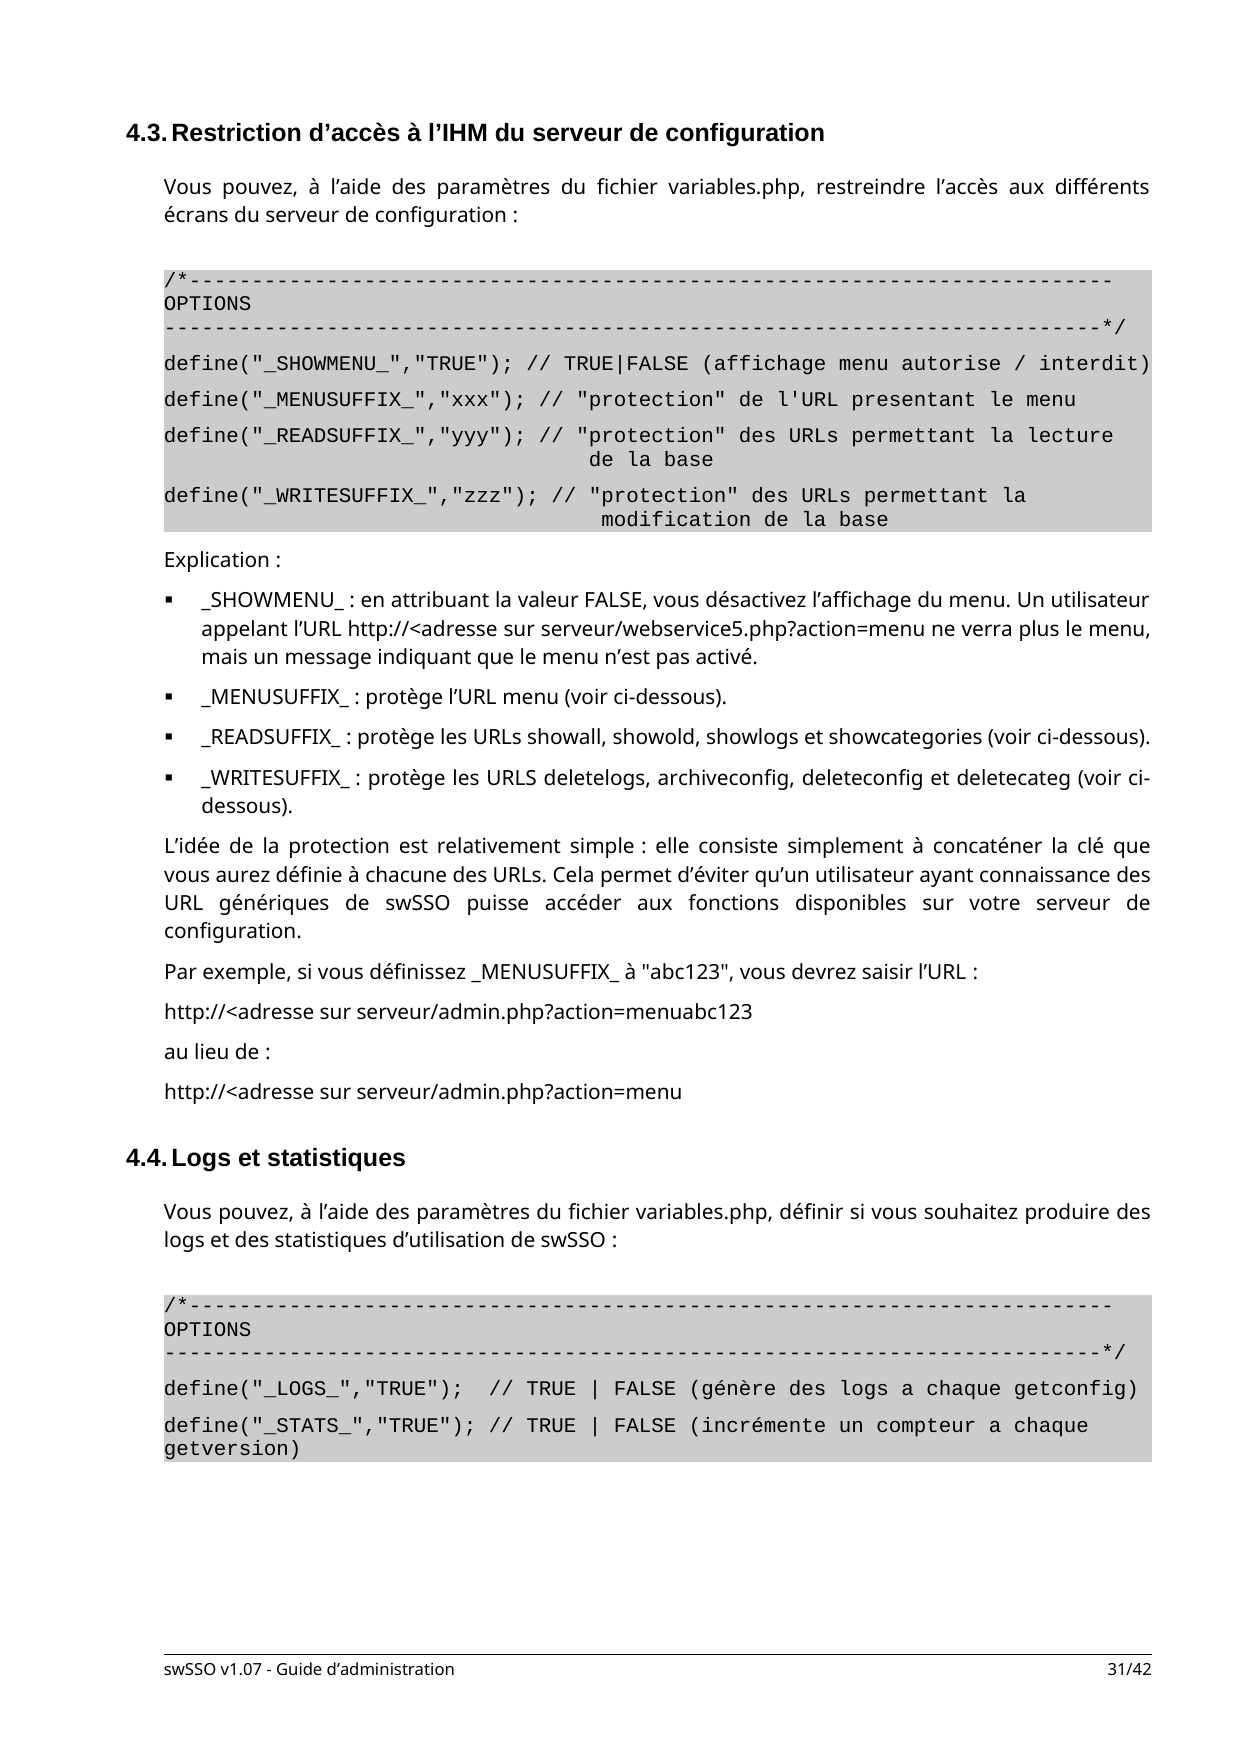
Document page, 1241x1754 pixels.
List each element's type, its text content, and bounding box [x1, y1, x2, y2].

text Explication : [164, 545, 1152, 573]
text define("_LOGS_","TRUE"); // TRUE | FALSE (génère des logs a chaque getconfig) [164, 1378, 1152, 1402]
text define("_READSUFFIX_","yyy"); // "protection" des URLs permettant la lecture de la base [164, 425, 1152, 473]
list L’idée de la protection est relativement simple : elle consiste simplement à concaténer la clé que vous aurez définie à chacune des URLs. Cela permet d’éviter qu’un utilisateur ayant connaissance des URL génériques de swSSO puisse accéder aux fonctions disponibles sur votre serveur de configuration. [164, 831, 1152, 945]
subtitle Logs et statistiques [126, 1143, 1152, 1172]
text /*-------------------------------------------------------------------------- [164, 1295, 1152, 1319]
list _SHOWMENU_ : en attribuant la valeur FALSE, vous désactivez l’affichage du menu. Un utilisateur appelant l’URL http://<adresse sur serveur/webservice5.php?action=menu ne verra plus le menu, mais un message indiquant que le menu n’est pas activé. [164, 585, 1152, 671]
text ---------------------------------------------------------------------------*/ [164, 1342, 1152, 1366]
text define("_WRITESUFFIX_","zzz"); // "protection" des URLs permettant la modification de la base [164, 485, 1152, 532]
text Vous pouvez, à l’aide des paramètres du fichier variables.php, restreindre l’accès aux différents écrans du serveur de configuration : [164, 172, 1152, 229]
text Vous pouvez, à l’aide des paramètres du fichier variables.php, définir si vous souhaitez produire des logs et des statistiques d’utilisation de swSSO : [164, 1197, 1152, 1254]
text OPTIONS [164, 1319, 1152, 1342]
list _MENUSUFFIX_ : protège l’URL menu (voir ci-dessous). [164, 682, 1152, 711]
text OPTIONS [164, 293, 1152, 317]
list Par exemple, si vous définissez _MENUSUFFIX_ à "abc123", vous devrez saisir l’URL : [164, 957, 1152, 985]
list _READSUFFIX_ : protège les URLs showall, showold, showlogs et showcategories (voir ci-dessous). [164, 722, 1152, 751]
text /*-------------------------------------------------------------------------- [164, 270, 1152, 293]
list au lieu de : [164, 1037, 1152, 1066]
text ---------------------------------------------------------------------------*/ [164, 317, 1152, 341]
text define("_MENUSUFFIX_","xxx"); // "protection" de l'URL presentant le menu [164, 389, 1152, 413]
list http://<adresse sur serveur/admin.php?action=menuabc123 [164, 997, 1152, 1026]
list _WRITESUFFIX_ : protège les URLS deletelogs, archiveconfig, deleteconfig et deletecateg (voir ci-dessous). [164, 763, 1152, 819]
text define("_SHOWMENU_","TRUE"); // TRUE|FALSE (affichage menu autorise / interdit) [164, 353, 1152, 377]
list http://<adresse sur serveur/admin.php?action=menu [164, 1077, 1152, 1106]
text define("_STATS_","TRUE"); // TRUE | FALSE (incrémente un compteur a chaque getversion) [164, 1414, 1152, 1462]
subtitle Restriction d’accès à l’IHM du serveur de configuration [126, 118, 1152, 147]
